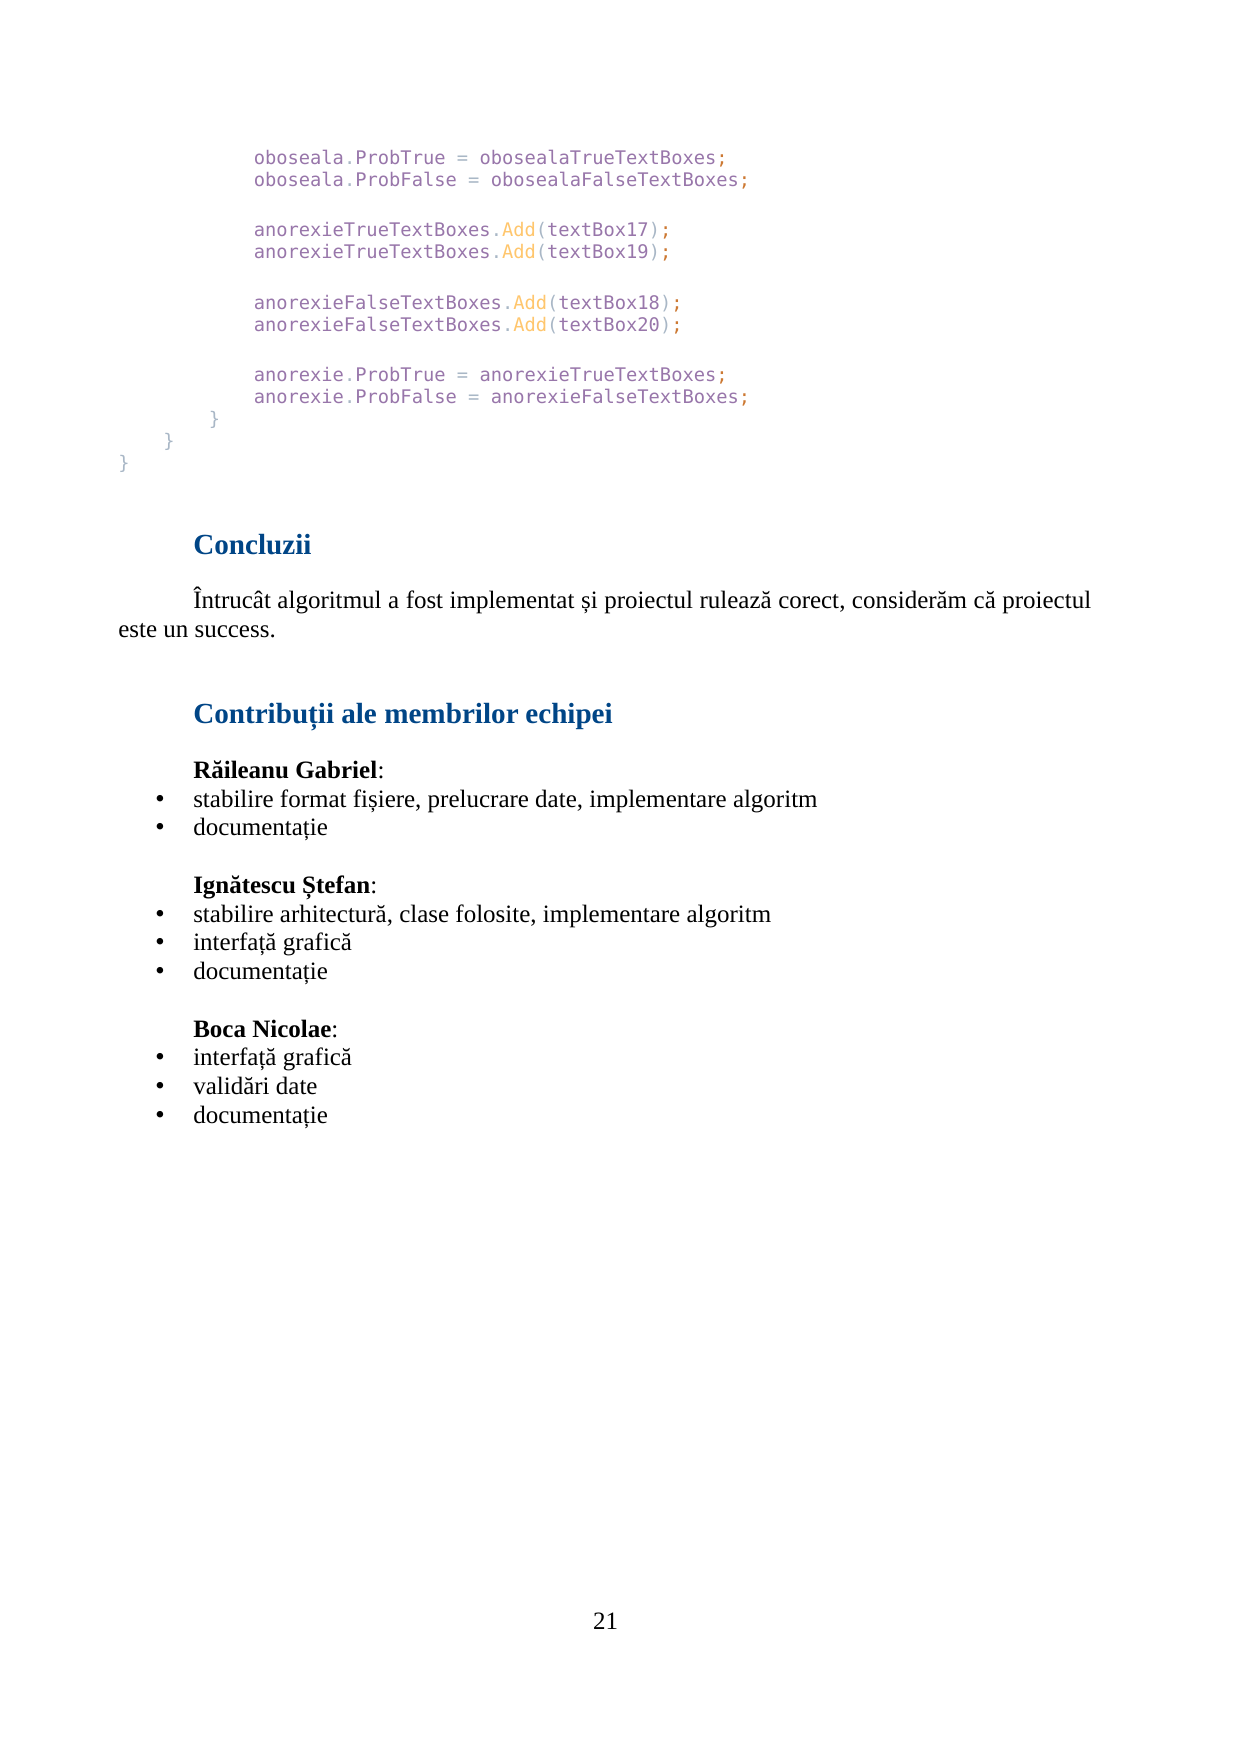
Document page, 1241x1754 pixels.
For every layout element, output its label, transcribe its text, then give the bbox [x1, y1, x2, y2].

list interfață grafică [156, 1042, 1093, 1071]
list validări date [156, 1071, 1093, 1100]
text Întrucât algoritmul a fost implementat și proiectul rulează corect, considerăm că proiectul este un success. [118, 586, 1093, 643]
list documentație [156, 812, 1093, 841]
list interfață grafică [156, 927, 1093, 956]
text Răileanu Gabriel: [118, 755, 1093, 784]
text oboseala.ProbTrue = obosealaTrueTextBoxes; oboseala.ProbFalse = obosealaFalseTextBoxes; anorexieTrueTextBoxes.Add(textBox17); anorexieTrueTextBoxes.Add(textBox19); anorexieFalseTextBoxes.Add(textBox18); anorexieFalseTextBoxes.Add(textBox20); anorexie.ProbTrue = anorexieTrueTextBoxes; anorexie.ProbFalse = anorexieFalseTextBoxes; } } } [118, 118, 1093, 474]
list stabilire arhitectură, clase folosite, implementare algoritm [156, 899, 1093, 927]
list documentație [156, 1100, 1093, 1129]
subtitle Concluzii [118, 527, 1093, 561]
list documentație [156, 956, 1093, 985]
subtitle Contribuții ale membrilor echipei [118, 697, 1093, 730]
text Ignătescu Ștefan: [118, 870, 1093, 899]
text Boca Nicolae: [118, 1014, 1093, 1042]
list stabilire format fișiere, prelucrare date, implementare algoritm [156, 784, 1093, 812]
